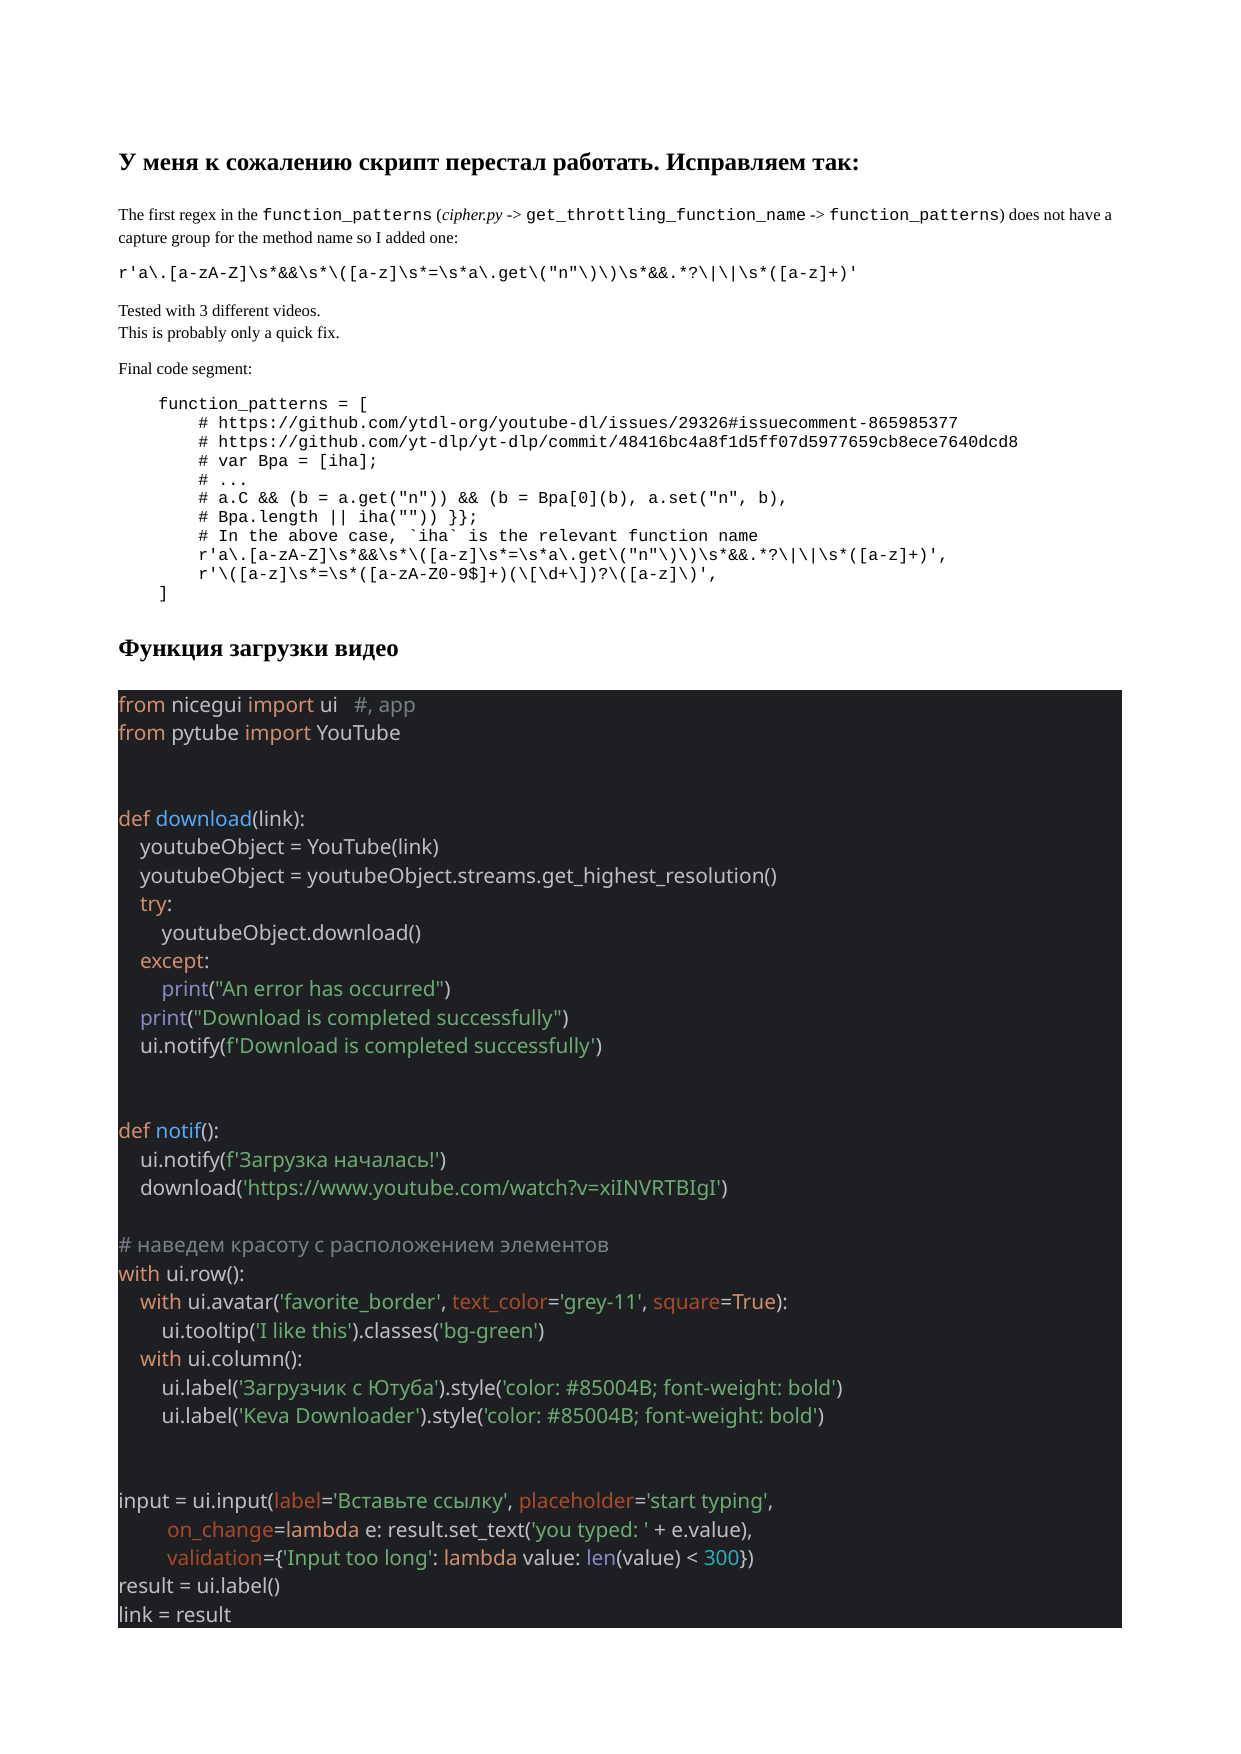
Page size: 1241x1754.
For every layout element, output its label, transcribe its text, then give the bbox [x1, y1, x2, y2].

text The first regex in the function_patterns (cipher.py -> get_throttling_function_name -> function_patterns) does not have a capture group for the method name so I added one: [118, 204, 1122, 247]
text # In the above case, `iha` is the relevant function name [118, 528, 1122, 547]
text r'a\.[a-zA-Z]\s*&&\s*\([a-z]\s*=\s*a\.get\("n"\)\)\s*&&.*?\|\|\s*([a-z]+)', [118, 547, 1122, 565]
text function_patterns = [ [118, 396, 1122, 414]
text ] [118, 584, 1122, 603]
text # Bpa.length || iha("")) }}; [118, 509, 1122, 528]
text # https://github.com/yt-dlp/yt-dlp/commit/48416bc4a8f1d5ff07d5977659cb8ece7640dcd8 [118, 433, 1122, 452]
text from nicegui import ui #, app from pytube import YouTube def download(link): youtubeObject = YouTube(link) youtubeObject = youtubeObject.streams.get_highest_resolution() try: youtubeObject.download() except: print("An error has occurred") print("Download is completed successfully") ui.notify(f'Download is completed successfully') def notif(): ui.notify(f'Загрузка началась!') download('https://www.youtube.com/watch?v=xiINVRTBIgI') # наведем красоту с расположением элементов with ui.row(): with ui.avatar('favorite_border', text_color='grey-11', square=True): ui.tooltip('I like this').classes('bg-green') with ui.column(): ui.label('Загрузчик с Ютуба').style('color: #85004B; font-weight: bold') ui.label('Keva Downloader').style('color: #85004B; font-weight: bold') input = ui.input(label='Вставьте ссылку', placeholder='start typing', on_change=lambda e: result.set_text('you typed: ' + e.value), validation={'Input too long': lambda value: len(value) < 300}) result = ui.label() link = result [118, 690, 1122, 1628]
text # https://github.com/ytdl-org/youtube-dl/issues/29326#issuecomment-865985377 [118, 414, 1122, 433]
text # ... [118, 471, 1122, 490]
text Final code segment: [118, 359, 1122, 378]
text r'a\.[a-zA-Z]\s*&&\s*\([a-z]\s*=\s*a\.get\("n"\)\)\s*&&.*?\|\|\s*([a-z]+)' [118, 264, 1122, 283]
text Функция загрузки видео [118, 633, 1122, 661]
text r'\([a-z]\s*=\s*([a-zA-Z0-9$]+)(\[\d+\])?\([a-z]\)', [118, 565, 1122, 584]
text # var Bpa = [iha]; [118, 452, 1122, 471]
text Tested with 3 different videos. This is probably only a quick fix. [118, 301, 1122, 342]
text # a.C && (b = a.get("n")) && (b = Bpa[0](b), a.set("n", b), [118, 490, 1122, 509]
text У меня к сожалению скрипт перестал работать. Исправляем так: [118, 147, 1122, 176]
